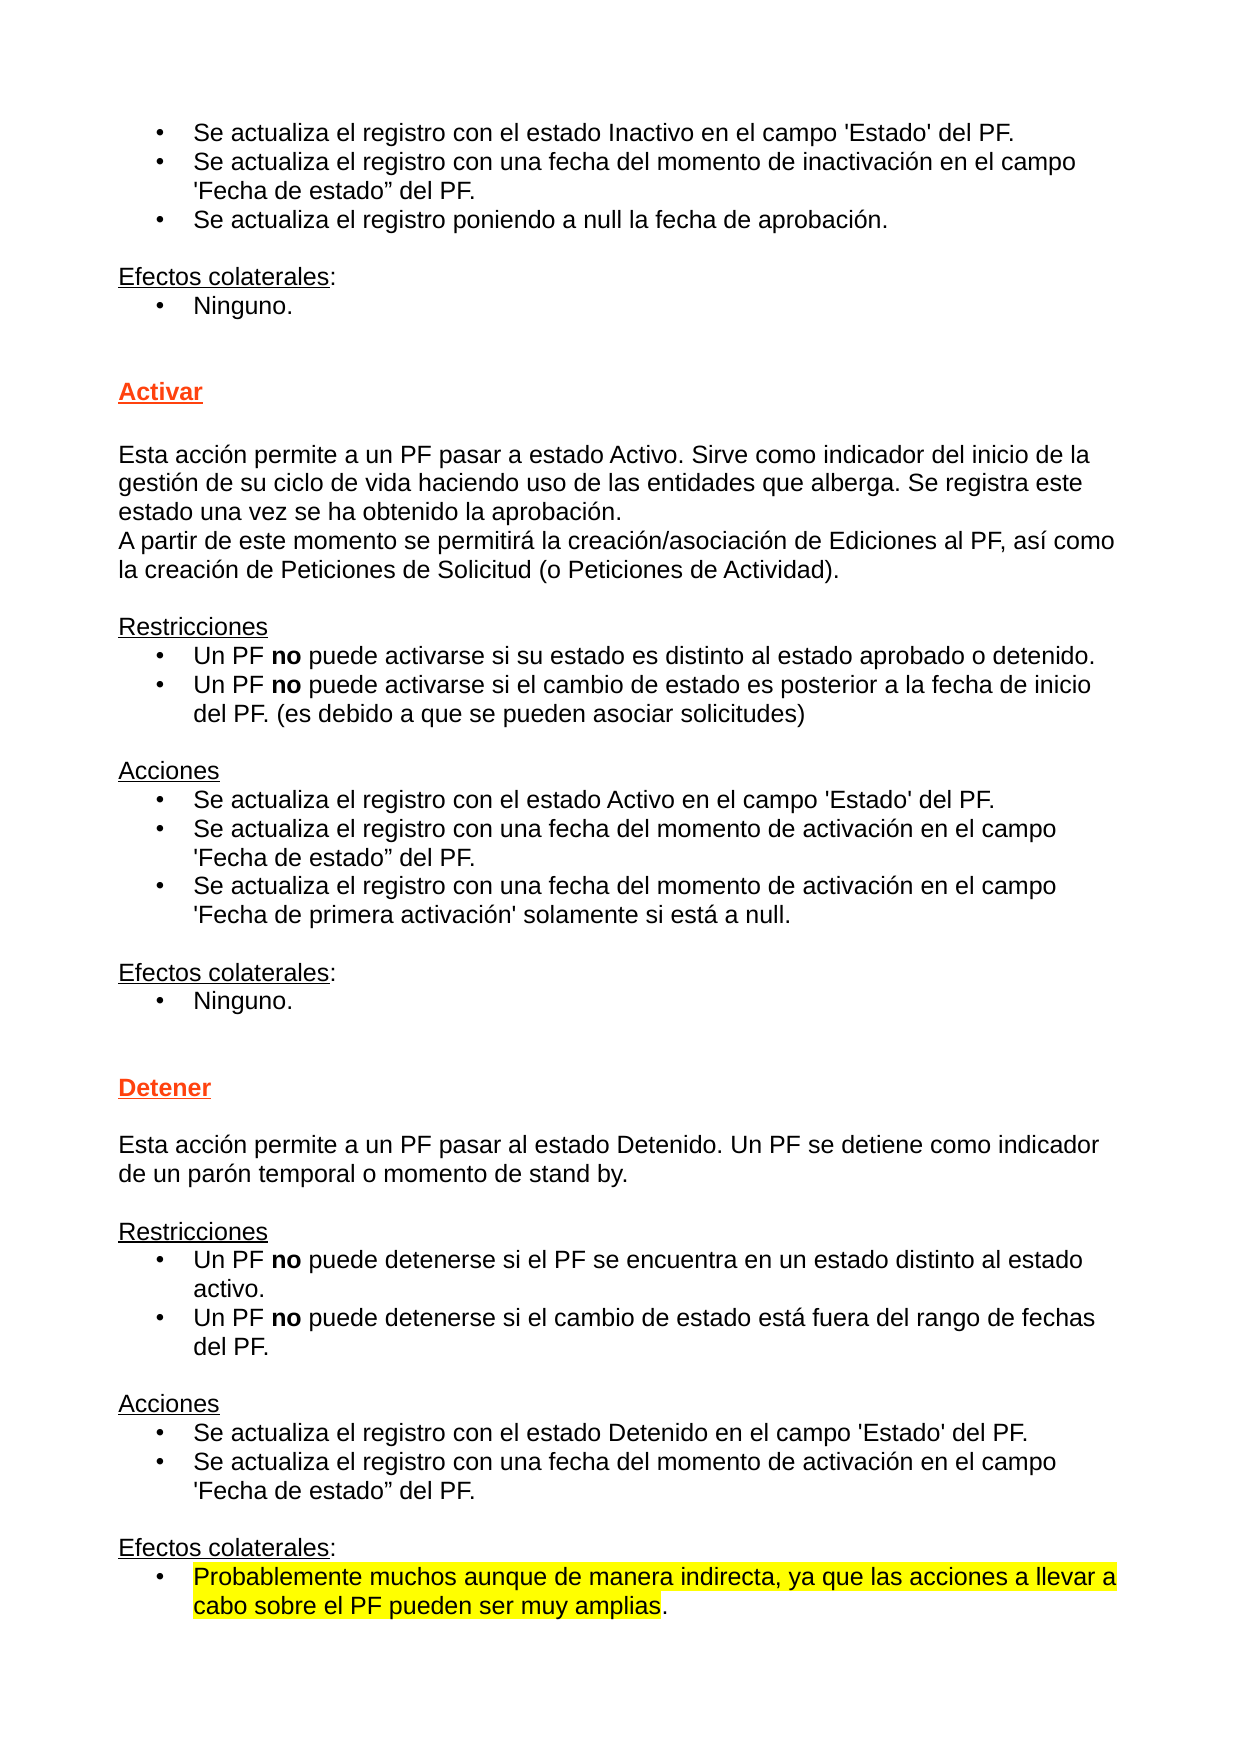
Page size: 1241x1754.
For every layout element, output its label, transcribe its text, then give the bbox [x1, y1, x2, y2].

list Un PF no puede activarse si su estado es distinto al estado aprobado o detenido. [156, 641, 1122, 670]
text Efectos colaterales: [118, 1533, 1122, 1562]
list Ninguno. [156, 291, 1122, 320]
list Se actualiza el registro con una fecha del momento de activación en el campo 'Fecha de estado” del PF. [156, 814, 1122, 871]
list Se actualiza el registro con el estado Activo en el campo 'Estado' del PF. [156, 785, 1122, 814]
list Probablemente muchos aunque de manera indirecta, ya que las acciones a llevar a cabo sobre el PF pueden ser muy amplias. [156, 1562, 1122, 1619]
list Se actualiza el registro con el estado Inactivo en el campo 'Estado' del PF. [156, 118, 1122, 147]
text Acciones [118, 756, 1122, 785]
list Se actualiza el registro con una fecha del momento de activación en el campo 'Fecha de primera activación' solamente si está a null. [156, 871, 1122, 929]
list Un PF no puede detenerse si el cambio de estado está fuera del rango de fechas del PF. [156, 1303, 1122, 1360]
text Restricciones [118, 1216, 1122, 1245]
text A partir de este momento se permitirá la creación/asociación de Ediciones al PF, así como la creación de Peticiones de Solicitud (o Peticiones de Actividad). [118, 526, 1122, 583]
list Un PF no puede detenerse si el PF se encuentra en un estado distinto al estado activo. [156, 1245, 1122, 1303]
text Efectos colaterales: [118, 958, 1122, 986]
text Detener [118, 1073, 1122, 1101]
list Ninguno. [156, 986, 1122, 1015]
text Esta acción permite a un PF pasar al estado Detenido. Un PF se detiene como indicador de un parón temporal o momento de stand by. [118, 1130, 1122, 1188]
text Activar [118, 377, 1122, 406]
list Se actualiza el registro con una fecha del momento de activación en el campo 'Fecha de estado” del PF. [156, 1447, 1122, 1504]
list Un PF no puede activarse si el cambio de estado es posterior a la fecha de inicio del PF. (es debido a que se pueden asociar solicitudes) [156, 670, 1122, 727]
text Esta acción permite a un PF pasar a estado Activo. Sirve como indicador del inicio de la gestión de su ciclo de vida haciendo uso de las entidades que alberga. Se registra este estado una vez se ha obtenido la aprobación. [118, 439, 1122, 526]
text Efectos colaterales: [118, 262, 1122, 291]
text Acciones [118, 1389, 1122, 1418]
list Se actualiza el registro poniendo a null la fecha de aprobación. [156, 204, 1122, 233]
list Se actualiza el registro con el estado Detenido en el campo 'Estado' del PF. [156, 1418, 1122, 1447]
text Restricciones [118, 612, 1122, 641]
list Se actualiza el registro con una fecha del momento de inactivación en el campo 'Fecha de estado” del PF. [156, 147, 1122, 204]
